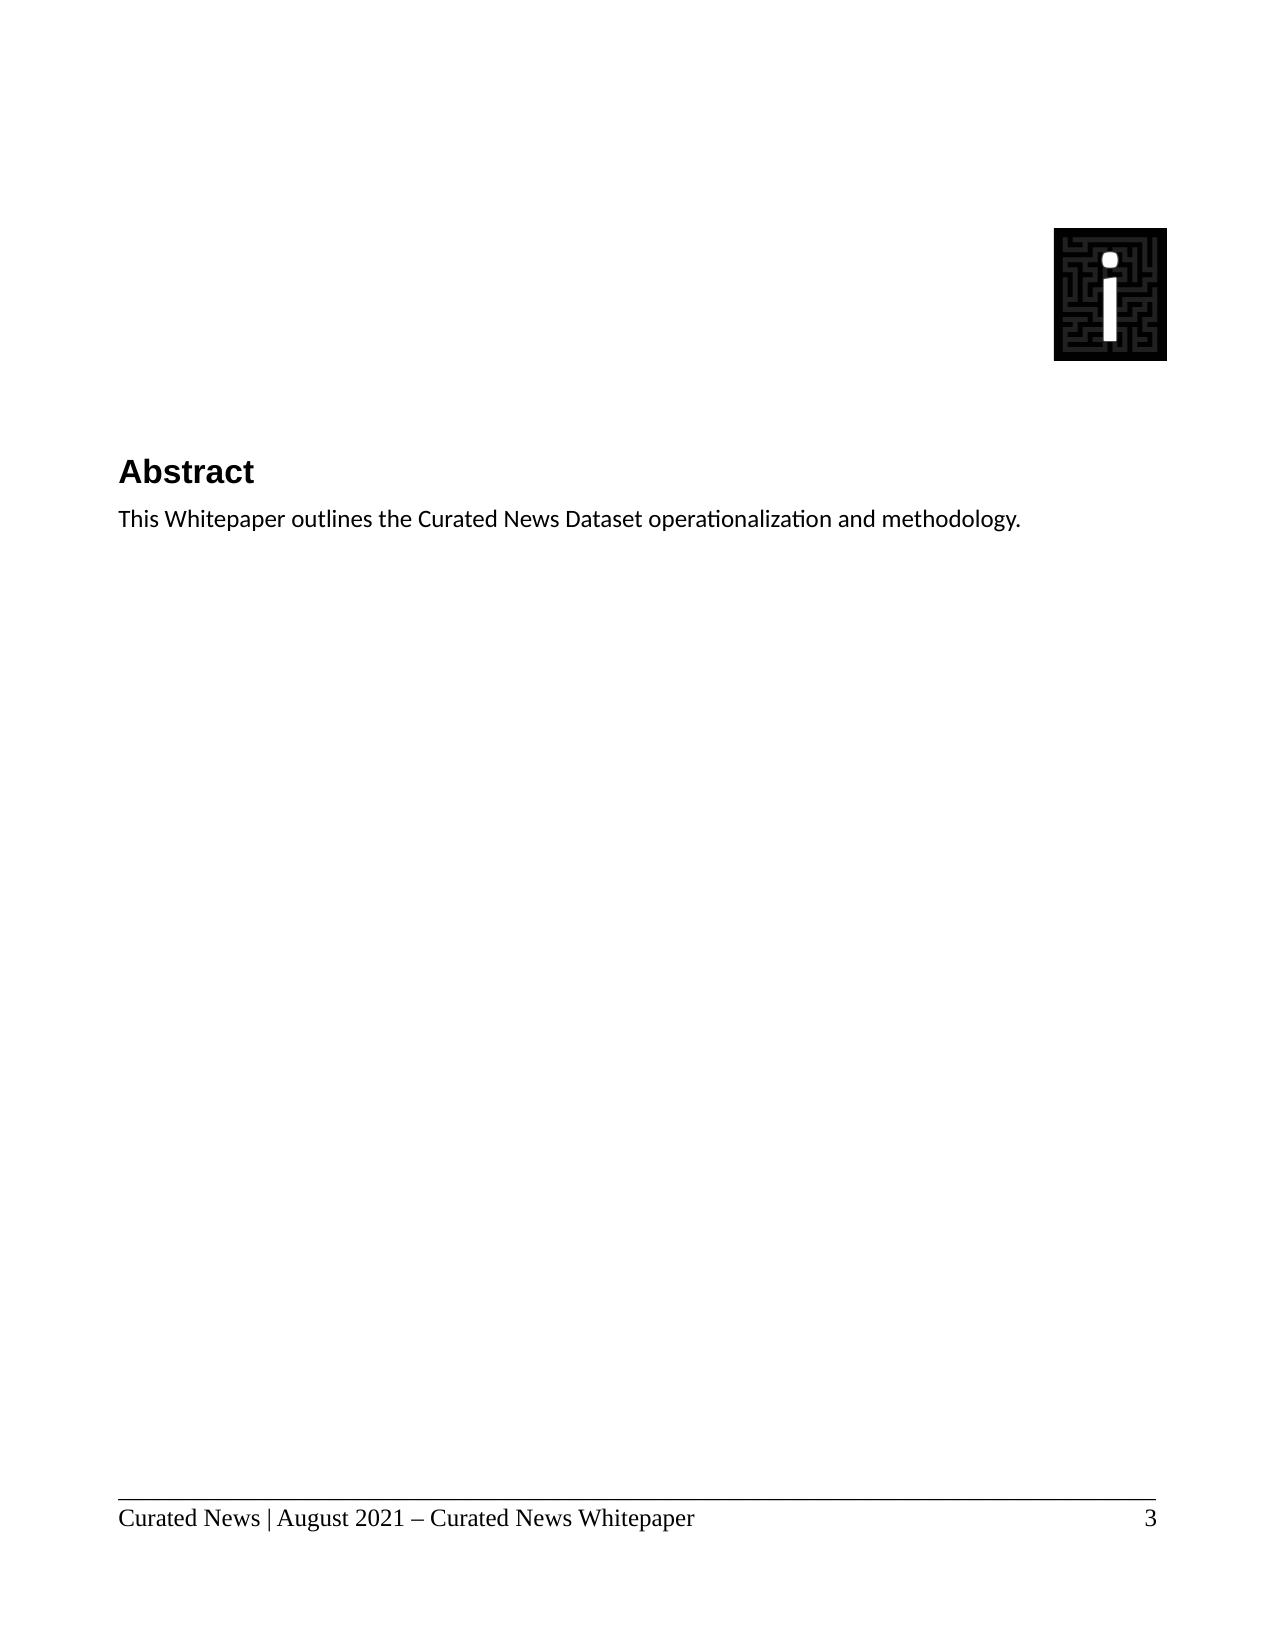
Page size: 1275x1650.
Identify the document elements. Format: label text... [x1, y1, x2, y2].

text This Whitepaper outlines the Curated News Dataset operationalization and methodology. [118, 503, 1157, 534]
picture [1053, 228, 1167, 361]
subtitle Abstract [118, 452, 1157, 491]
